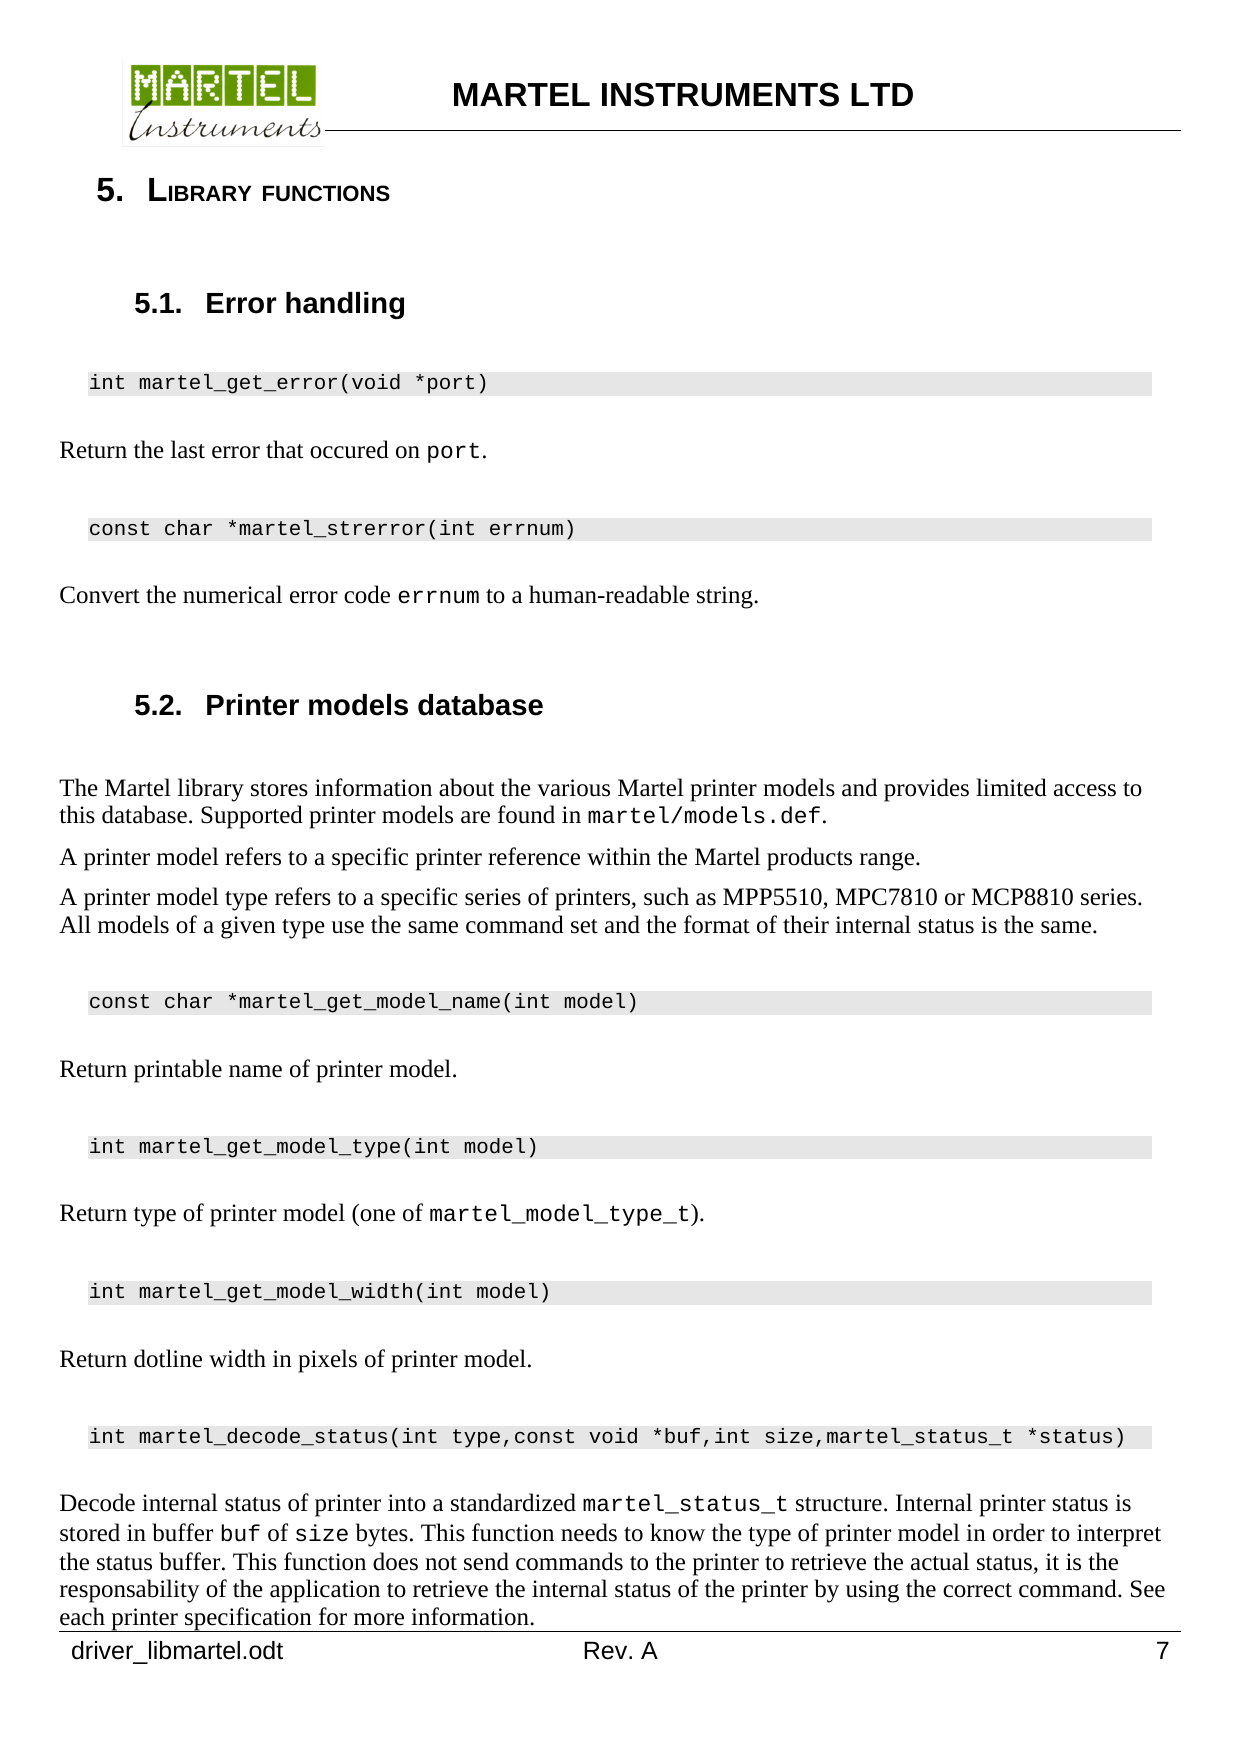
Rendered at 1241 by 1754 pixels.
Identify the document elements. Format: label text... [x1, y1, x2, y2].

text A printer model refers to a specific printer reference within the Martel products range. [59, 843, 1181, 871]
text Return dotline width in pixels of printer model. [59, 1345, 1181, 1373]
text int martel_get_model_width(int model) [88, 1281, 1152, 1305]
text const char *martel_strerror(int errnum) [88, 518, 1152, 541]
subtitle Error handling [134, 287, 1181, 319]
text int martel_get_error(void *port) [88, 372, 1152, 396]
text const char *martel_get_model_name(int model) [88, 991, 1152, 1015]
text A printer model type refers to a specific series of printers, such as MPP5510, MPC7810 or MCP8810 series. All models of a given type use the same command set and the format of their internal status is the same. [59, 883, 1181, 939]
text Return type of printer model (one of martel_model_type_t). [59, 1199, 1181, 1229]
text Return the last error that occured on port. [59, 436, 1181, 465]
text int martel_decode_status(int type,const void *buf,int size,martel_status_t *status) [88, 1426, 1152, 1449]
text Return printable name of printer model. [59, 1055, 1181, 1083]
subtitle Printer models database [134, 688, 1181, 721]
text int martel_get_model_type(int model) [88, 1136, 1152, 1159]
text The Martel library stores information about the various Martel printer models and provides limited access to this database. Supported printer models are found in martel/models.def. [59, 774, 1181, 831]
subtitle Library functions [96, 171, 1181, 209]
text Convert the numerical error code errnum to a human-readable string. [59, 582, 1181, 611]
text Decode internal status of printer into a standardized martel_status_t structure. Internal printer status is stored in buffer buf of size bytes. This function needs to know the type of printer model in order to interpret the status buffer. This function does not send commands to the printer to retrieve the actual status, it is the responsability of the application to retrieve the internal status of the printer by using the correct command. See each printer specification for more information. [59, 1489, 1181, 1631]
picture [122, 59, 325, 147]
